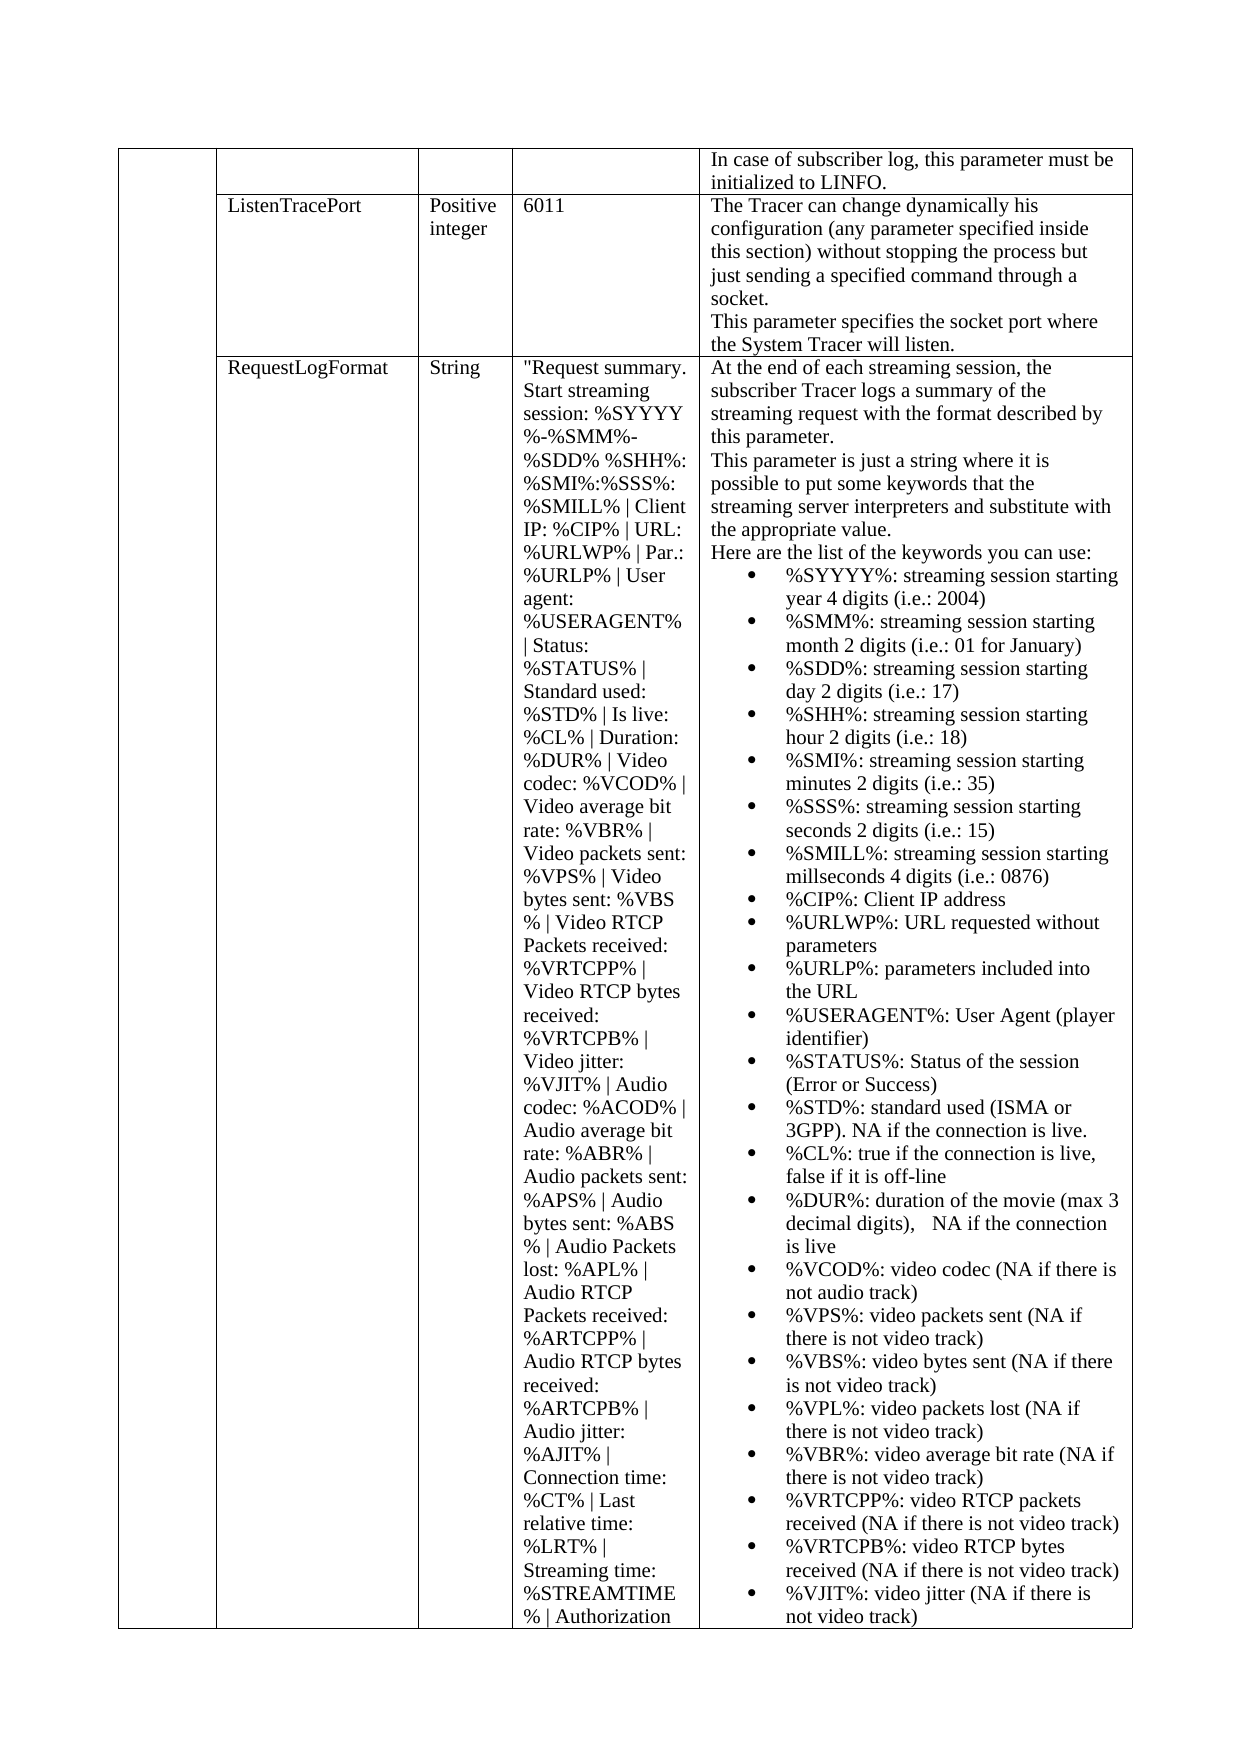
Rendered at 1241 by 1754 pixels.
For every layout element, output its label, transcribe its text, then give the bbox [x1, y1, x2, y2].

table_cell In case of subscriber log, this parameter must be initialized to LINFO. [700, 149, 1132, 194]
table_cell String [419, 357, 512, 1628]
table_cell At the end of each streaming session, the subscriber Tracer logs a summary of the streaming request with the format described by this parameter. This parameter is just a string where it is possible to put some keywords that the streaming server interpreters and substitute with the appropriate value. Here are the list of the keywords you can use: %SYYYY%: streaming session starting year 4 digits (i.e.: 2004) %SMM%: streaming session starting month 2 digits (i.e.: 01 for January) %SDD%: streaming session starting day 2 digits (i.e.: 17) %SHH%: streaming session starting hour 2 digits (i.e.: 18) %SMI% : streaming session starting minutes 2 digits (i.e.: 35) %SSS%: streaming session starting seconds 2 digits (i.e.: 15) %SMILL%: streaming session starting millseconds 4 digits (i.e.: 0876) %CIP%: Client IP address %URLWP%: URL requested without parameters %URLP%: parameters included into the URL %USERAGENT%: User Agent (player identifier) %STATUS%: Status of the session (Error or Success) %STD%: standard used (ISMA or 3GPP). NA if the connection is live. %CL%: true if the connection is live, false if it is off-line %DUR%: duration of the movie (max 3 decimal digits), NA if the connection is live %VCOD%: video codec (NA if there is not audio track) %VPS%: video packets sent (NA if there is not video track) %VBS%: video bytes sent (NA if there is not video track) %VPL%: video packets lost (NA if there is not video track) %VBR%: video average bit rate (NA if there is not video track) %VRTCPP%: video RTCP packets received (NA if there is not video track) %VRTCPB%: video RTCP bytes received (NA if there is not video track) %VJIT%: video jitter (NA if there is not video track) %ACOD%: audio codec (NA if there is not audio track) %APS%: audio packets sent (NA if there is not audio track) %ABS%: audio bytes sent (NA if there is not audio track) %APL%: audio packets lost (NA if there is not audio track) %ABR%: audio average bit rate (NA if there is not audio track) %ARTCPP%: video RTCP packets received (NA if there is not video track) %ARTCPB%: video RTCP bytes received (NA if there is not video track) %AJIT%: audio jitter (NA if there is not video track) %CT%: connection time (in seconds) starting with the acception of the client connection and finishing when the connection goes down %LRT%: last relative time of the clip. NA if the connection is live %STREAMTIME%: seconds of streaming (playing state) without PAUSE periods %AUTHORIZATIONMESSAGE%: message or error returned by the authorization servlet [700, 357, 1132, 1628]
table_cell 6011 [513, 195, 699, 356]
table_cell "Request summary. Start streaming session: %SYYYY%-%SMM%-%SDD% %SHH%:%SMI%:%SSS%:%SMILL% | Client IP: %CIP% | URL: %URLWP% | Par.: %URLP% | User agent: %USERAGENT% | Status: %STATUS% | Standard used: %STD% | Is live: %CL% | Duration: %DUR% | Video codec: %VCOD% | Video average bit rate: %VBR% | Video packets sent: %VPS% | Video bytes sent: %VBS% | Video RTCP Packets received: %VRTCPP% | Video RTCP bytes received: %VRTCPB% | Video jitter: %VJIT% | Audio codec: %ACOD% | Audio average bit rate: %ABR% | Audio packets sent: %APS% | Audio bytes sent: %ABS% | Audio Packets lost: %APL% | Audio RTCP Packets received: %ARTCPP% | Audio RTCP bytes received: %ARTCPB% | Audio jitter: %AJIT% | Connection time: %CT% | Last relative time: %LRT% | Streaming time: %STREAMTIME% | Authorization [513, 357, 699, 1628]
table_cell [217, 149, 418, 194]
table_cell Positive integer [419, 195, 512, 356]
table_cell [513, 149, 699, 194]
table_cell [419, 149, 512, 194]
table_cell ListenTracePort [217, 195, 418, 356]
table_cell RequestLogFormat [217, 357, 418, 1628]
table_cell The Tracer can change dynamically his configuration (any parameter specified inside this section) without stopping the process but just sending a specified command through a socket. This parameter specifies the socket port where the System Tracer will listen. [700, 195, 1132, 356]
table_cell [119, 149, 216, 1628]
